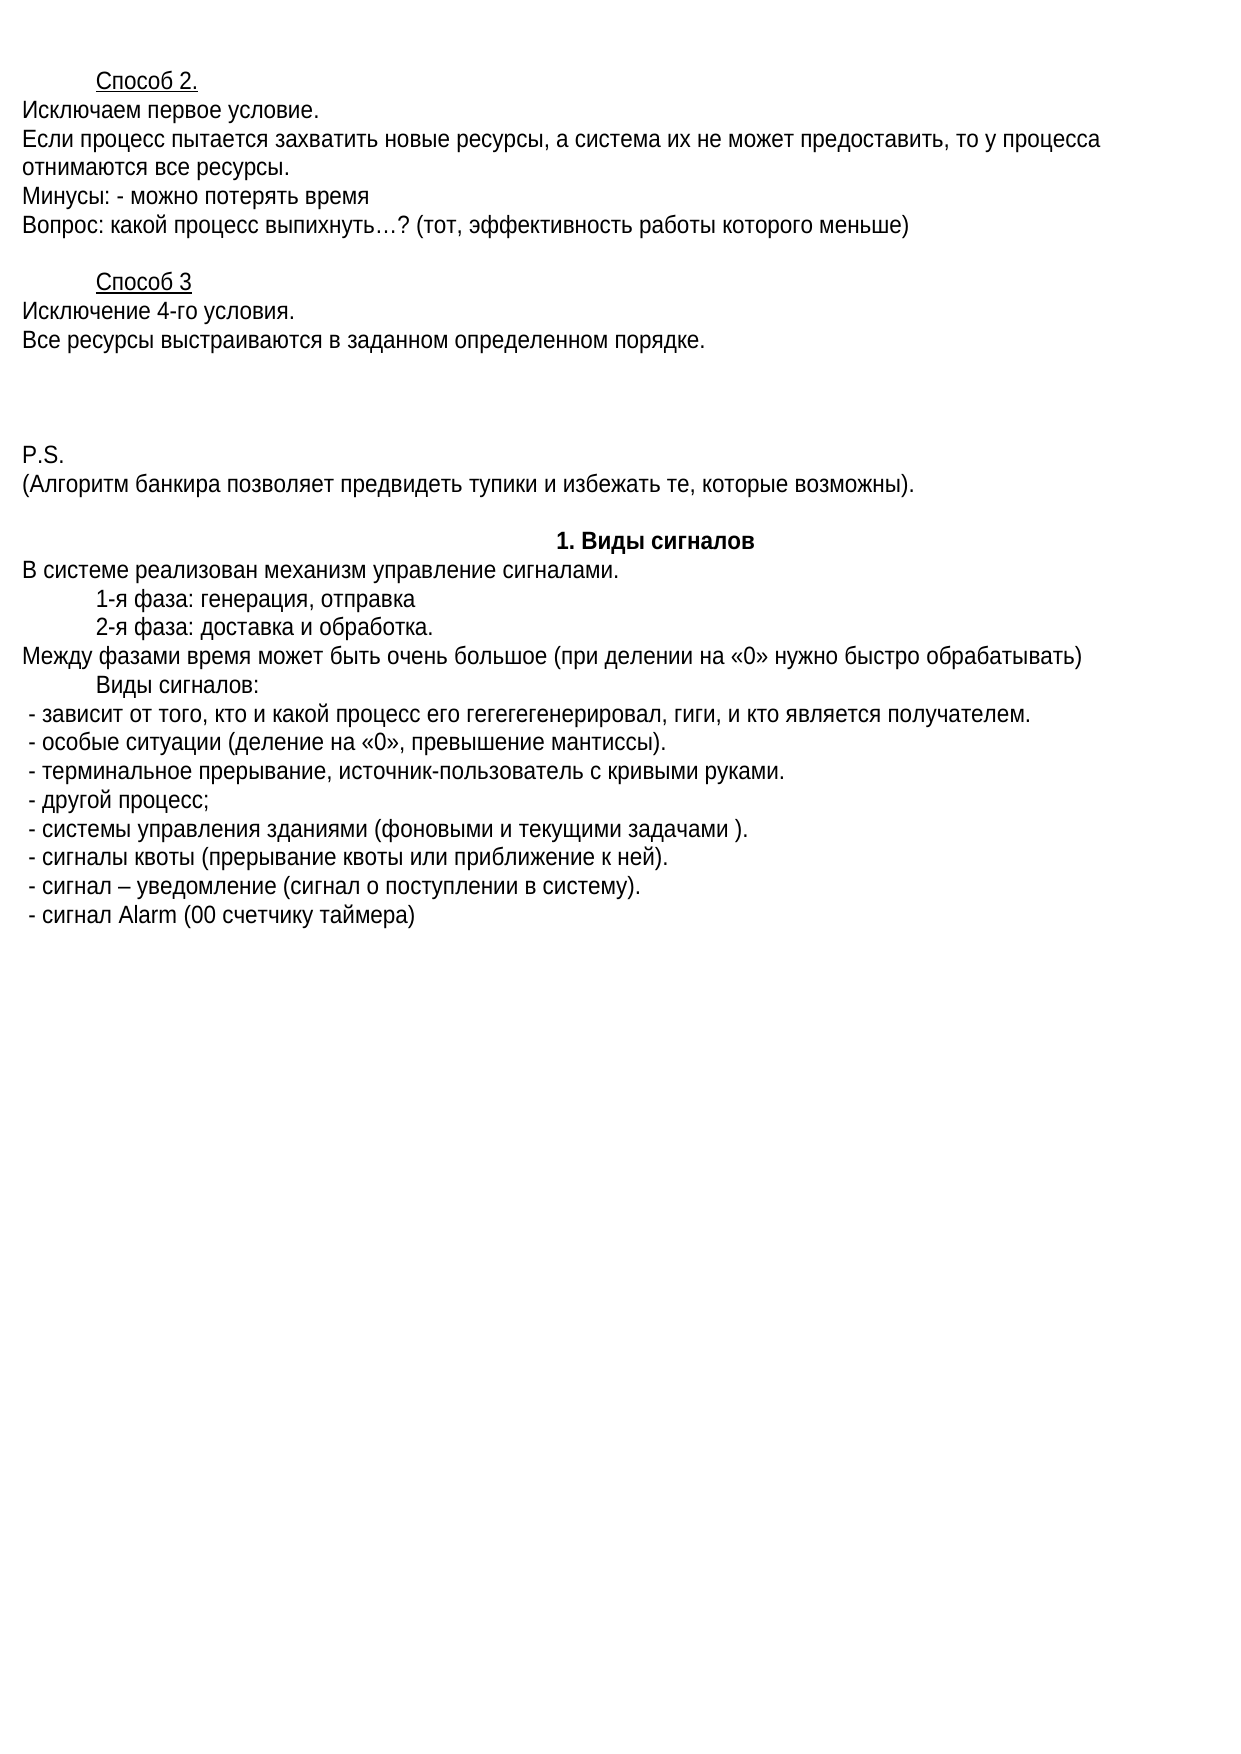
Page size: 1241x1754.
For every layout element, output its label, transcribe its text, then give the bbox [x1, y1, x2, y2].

text Минусы: - можно потерять время [22, 181, 1215, 210]
text Исключаем первое условие. [22, 95, 1215, 123]
text - другой процесс; [22, 785, 1215, 813]
text Между фазами время может быть очень большое (при делении на «0» нужно быстро обрабатывать) [22, 641, 1215, 670]
text Способ 3 [22, 267, 1215, 296]
text - особые ситуации (деление на «0», превышение мантиссы). [22, 727, 1215, 756]
text - терминальное прерывание, источник-пользователь с кривыми руками. [22, 756, 1215, 785]
text - сигнал Alarm (00 счетчику таймера) [22, 900, 1215, 928]
text Виды сигналов: [22, 670, 1215, 698]
text Способ 2. [22, 66, 1215, 95]
text - зависит от того, кто и какой процесс его гегегегенерировал, гиги, и кто является получателем. [22, 698, 1215, 727]
text - системы управления зданиями (фоновыми и текущими задачами ). [22, 813, 1215, 842]
text (Алгоритм банкира позволяет предвидеть тупики и избежать те, которые возможны). [22, 468, 1215, 497]
text Исключение 4-го условия. [22, 296, 1215, 325]
text - сигналы квоты (прерывание квоты или приближение к ней). [22, 842, 1215, 871]
text P.S. [22, 440, 1215, 468]
text Вопрос: какой процесс выпихнуть…? (тот, эффективность работы которого меньше) [22, 210, 1215, 238]
text В системе реализован механизм управление сигналами. [22, 555, 1215, 583]
text - сигнал – уведомление (сигнал о поступлении в систему). [22, 871, 1215, 900]
text Если процесс пытается захватить новые ресурсы, а система их не может предоставить, то у процесса отнимаются все ресурсы. [22, 123, 1215, 181]
text 1-я фаза: генерация, отправка [22, 583, 1215, 612]
text 1. Виды сигналов [22, 526, 1215, 555]
text 2-я фаза: доставка и обработка. [22, 612, 1215, 641]
text Все ресурсы выстраиваются в заданном определенном порядке. [22, 325, 1215, 353]
